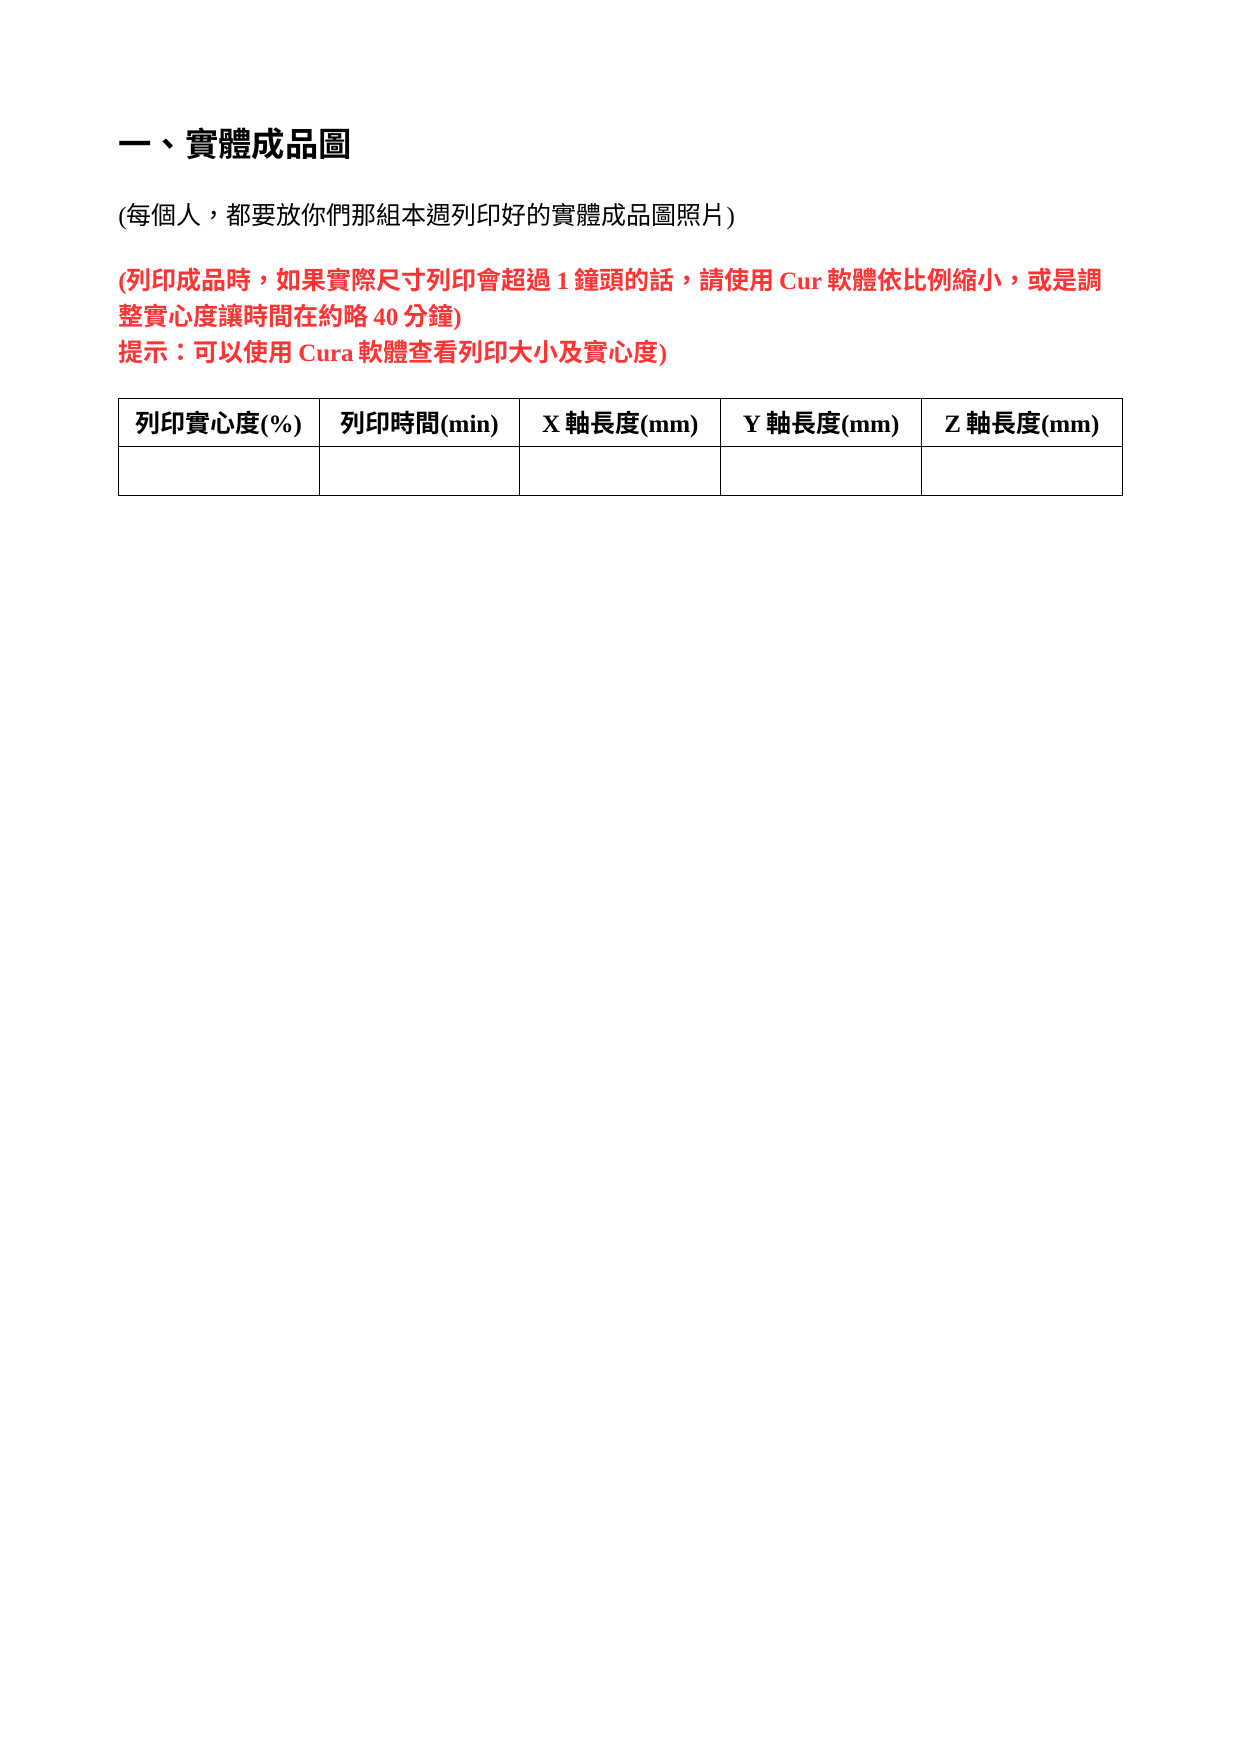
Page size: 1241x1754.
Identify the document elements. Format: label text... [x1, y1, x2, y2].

table_cell [721, 447, 921, 495]
table_header 列印實心度(%) [119, 399, 319, 446]
table_header Y軸長度(mm) [721, 399, 921, 446]
text (每個人，都要放你們那組本週列印好的實體成品圖照片) [118, 195, 1122, 231]
text 一、實體成品圖 [118, 118, 1122, 166]
table_header X軸長度(mm) [520, 399, 720, 446]
table_cell [119, 447, 319, 495]
table_header Z軸長度(mm) [922, 399, 1122, 446]
table_cell [520, 447, 720, 495]
table_header 列印時間(min) [320, 399, 519, 446]
table_cell [320, 447, 519, 495]
table_cell [922, 447, 1122, 495]
text (列印成品時，如果實際尺寸列印會超過1鐘頭的話，請使用Cur軟體依比例縮小，或是調整實心度讓時間在約略40分鐘) 提示：可以使用Cura軟體查看列印大小及實心度) [118, 231, 1122, 369]
